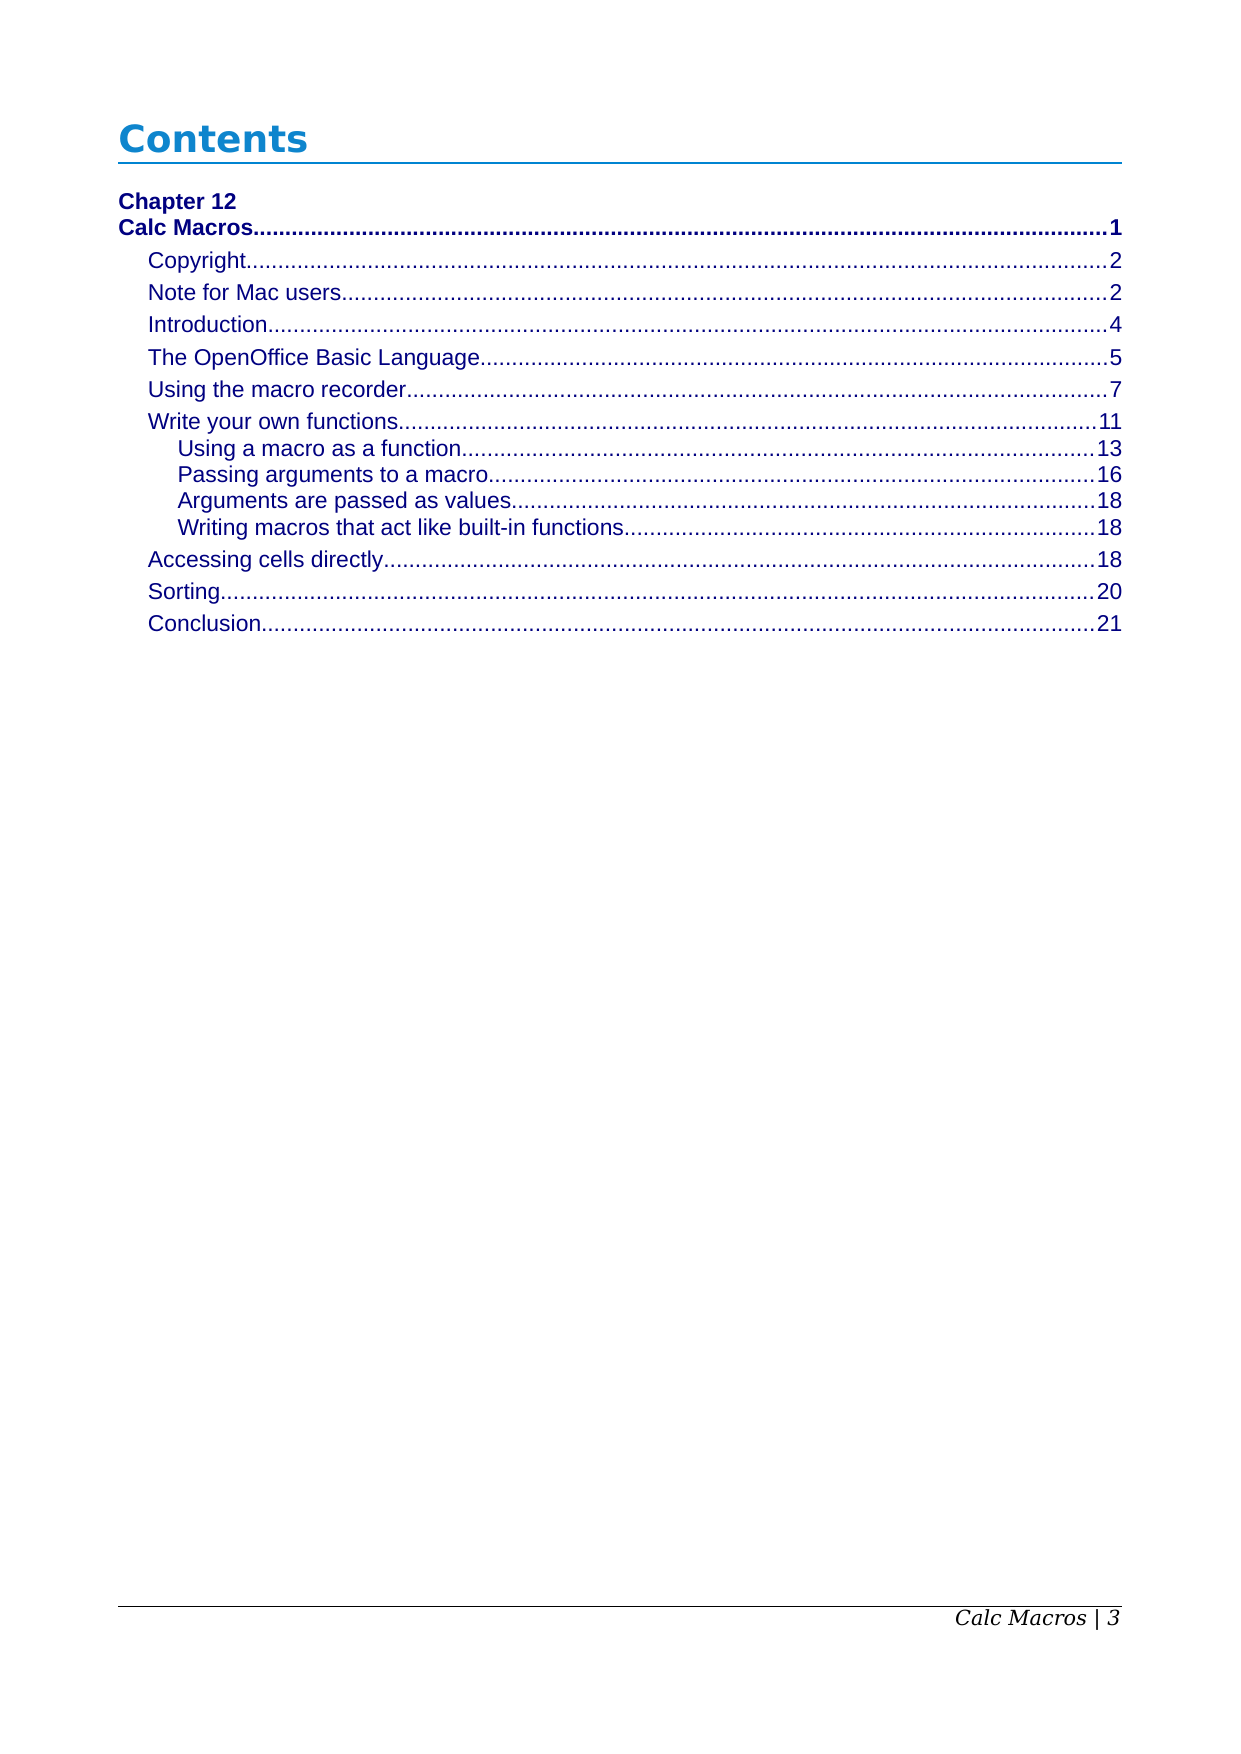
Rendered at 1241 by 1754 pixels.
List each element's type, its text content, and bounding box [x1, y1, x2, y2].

text Copyright 2 [148, 247, 1122, 273]
text Using the macro recorder 7 [148, 376, 1122, 402]
text The OpenOffice Basic Language 5 [148, 343, 1122, 370]
text Writing macros that act like built-in functions 18 [177, 513, 1122, 540]
text Sorting 20 [148, 578, 1122, 604]
text Introduction 4 [148, 311, 1122, 338]
text Accessing cells directly 18 [148, 546, 1122, 572]
text Passing arguments to a macro 16 [177, 461, 1122, 487]
text Arguments are passed as values 18 [177, 487, 1122, 513]
text Conclusion 21 [148, 610, 1122, 637]
text Using a macro as a function 13 [177, 434, 1122, 461]
text Write your own functions 11 [148, 408, 1122, 434]
text Contents [118, 118, 1122, 162]
text Chapter 12 Calc Macros 1 [118, 188, 1122, 241]
text Note for Mac users 2 [148, 279, 1122, 305]
